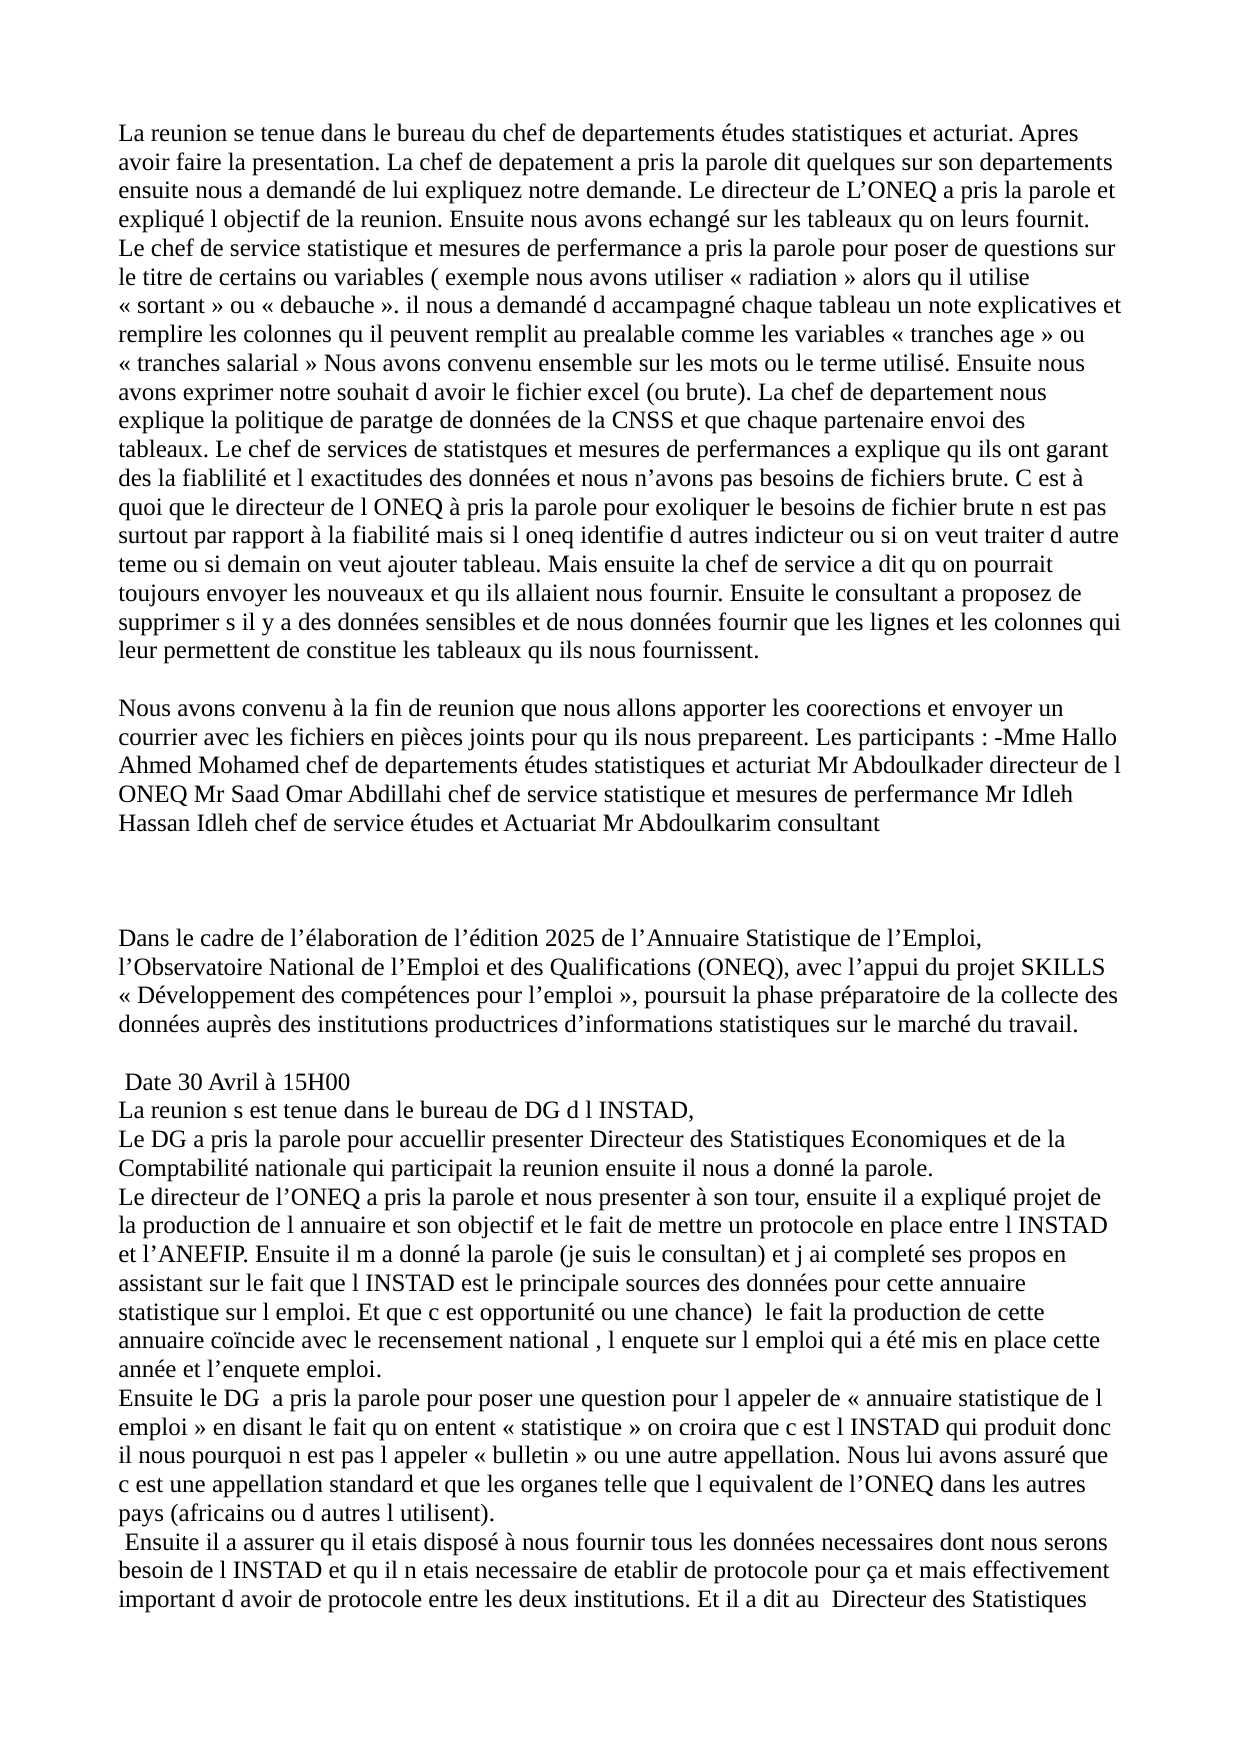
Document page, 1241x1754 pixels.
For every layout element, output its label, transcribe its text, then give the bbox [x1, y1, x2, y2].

text Date 30 Avril à 15H00 [118, 1067, 1122, 1096]
text Le DG a pris la parole pour accuellir presenter Directeur des Statistiques Economiques et de la Comptabilité nationale qui participait la reunion ensuite il nous a donné la parole. [118, 1124, 1122, 1182]
text La reunion s est tenue dans le bureau de DG d l INSTAD, [118, 1096, 1122, 1124]
text Ensuite le DG a pris la parole pour poser une question pour l appeler de « annuaire statistique de l emploi » en disant le fait qu on entent « statistique » on croira que c est l INSTAD qui produit donc il nous pourquoi n est pas l appeler « bulletin » ou une autre appellation. Nous lui avons assuré que c est une appellation standard et que les organes telle que l equivalent de l’ONEQ dans les autres pays (africains ou d autres l utilisent). [118, 1383, 1122, 1527]
text Ensuite il a assurer qu il etais disposé à nous fournir tous les données necessaires dont nous serons besoin de l INSTAD et qu il n etais necessaire de etablir de protocole pour ça et mais effectivement important d avoir de protocole entre les deux institutions. Et il a dit au Directeur des Statistiques [118, 1527, 1122, 1613]
text Nous avons convenu à la fin de reunion que nous allons apporter les coorections et envoyer un courrier avec les fichiers en pièces joints pour qu ils nous prepareent. Les participants : -Mme Hallo Ahmed Mohamed chef de departements études statistiques et acturiat Mr Abdoulkader directeur de l ONEQ Mr Saad Omar Abdillahi chef de service statistique et mesures de perfermance Mr Idleh Hassan Idleh chef de service études et Actuariat Mr Abdoulkarim consultant [118, 693, 1122, 837]
text Dans le cadre de l’élaboration de l’édition 2025 de l’Annuaire Statistique de l’Emploi, l’Observatoire National de l’Emploi et des Qualifications (ONEQ), avec l’appui du projet SKILLS « Développement des compétences pour l’emploi », poursuit la phase préparatoire de la collecte des données auprès des institutions productrices d’informations statistiques sur le marché du travail. [118, 923, 1122, 1038]
text Le directeur de l’ONEQ a pris la parole et nous presenter à son tour, ensuite il a expliqué projet de la production de l annuaire et son objectif et le fait de mettre un protocole en place entre l INSTAD et l’ANEFIP. Ensuite il m a donné la parole (je suis le consultan) et j ai completé ses propos en assistant sur le fait que l INSTAD est le principale sources des données pour cette annuaire statistique sur l emploi. Et que c est opportunité ou une chance) le fait la production de cette annuaire coïncide avec le recensement national , l enquete sur l emploi qui a été mis en place cette année et l’enquete emploi. [118, 1182, 1122, 1383]
text La reunion se tenue dans le bureau du chef de departements études statistiques et acturiat. Apres avoir faire la presentation. La chef de depatement a pris la parole dit quelques sur son departements ensuite nous a demandé de lui expliquez notre demande. Le directeur de L’ONEQ a pris la parole et expliqué l objectif de la reunion. Ensuite nous avons echangé sur les tableaux qu on leurs fournit. Le chef de service statistique et mesures de perfermance a pris la parole pour poser de questions sur le titre de certains ou variables ( exemple nous avons utiliser « radiation » alors qu il utilise « sortant » ou « debauche ». il nous a demandé d accampagné chaque tableau un note explicatives et remplire les colonnes qu il peuvent remplit au prealable comme les variables « tranches age » ou « tranches salarial » Nous avons convenu ensemble sur les mots ou le terme utilisé. Ensuite nous avons exprimer notre souhait d avoir le fichier excel (ou brute). La chef de departement nous explique la politique de paratge de données de la CNSS et que chaque partenaire envoi des tableaux. Le chef de services de statistques et mesures de perfermances a explique qu ils ont garant des la fiablilité et l exactitudes des données et nous n’avons pas besoins de fichiers brute. C est à quoi que le directeur de l ONEQ à pris la parole pour exoliquer le besoins de fichier brute n est pas surtout par rapport à la fiabilité mais si l oneq identifie d autres indicteur ou si on veut traiter d autre teme ou si demain on veut ajouter tableau. Mais ensuite la chef de service a dit qu on pourrait toujours envoyer les nouveaux et qu ils allaient nous fournir. Ensuite le consultant a proposez de supprimer s il y a des données sensibles et de nous données fournir que les lignes et les colonnes qui leur permettent de constitue les tableaux qu ils nous fournissent. [118, 118, 1122, 664]
